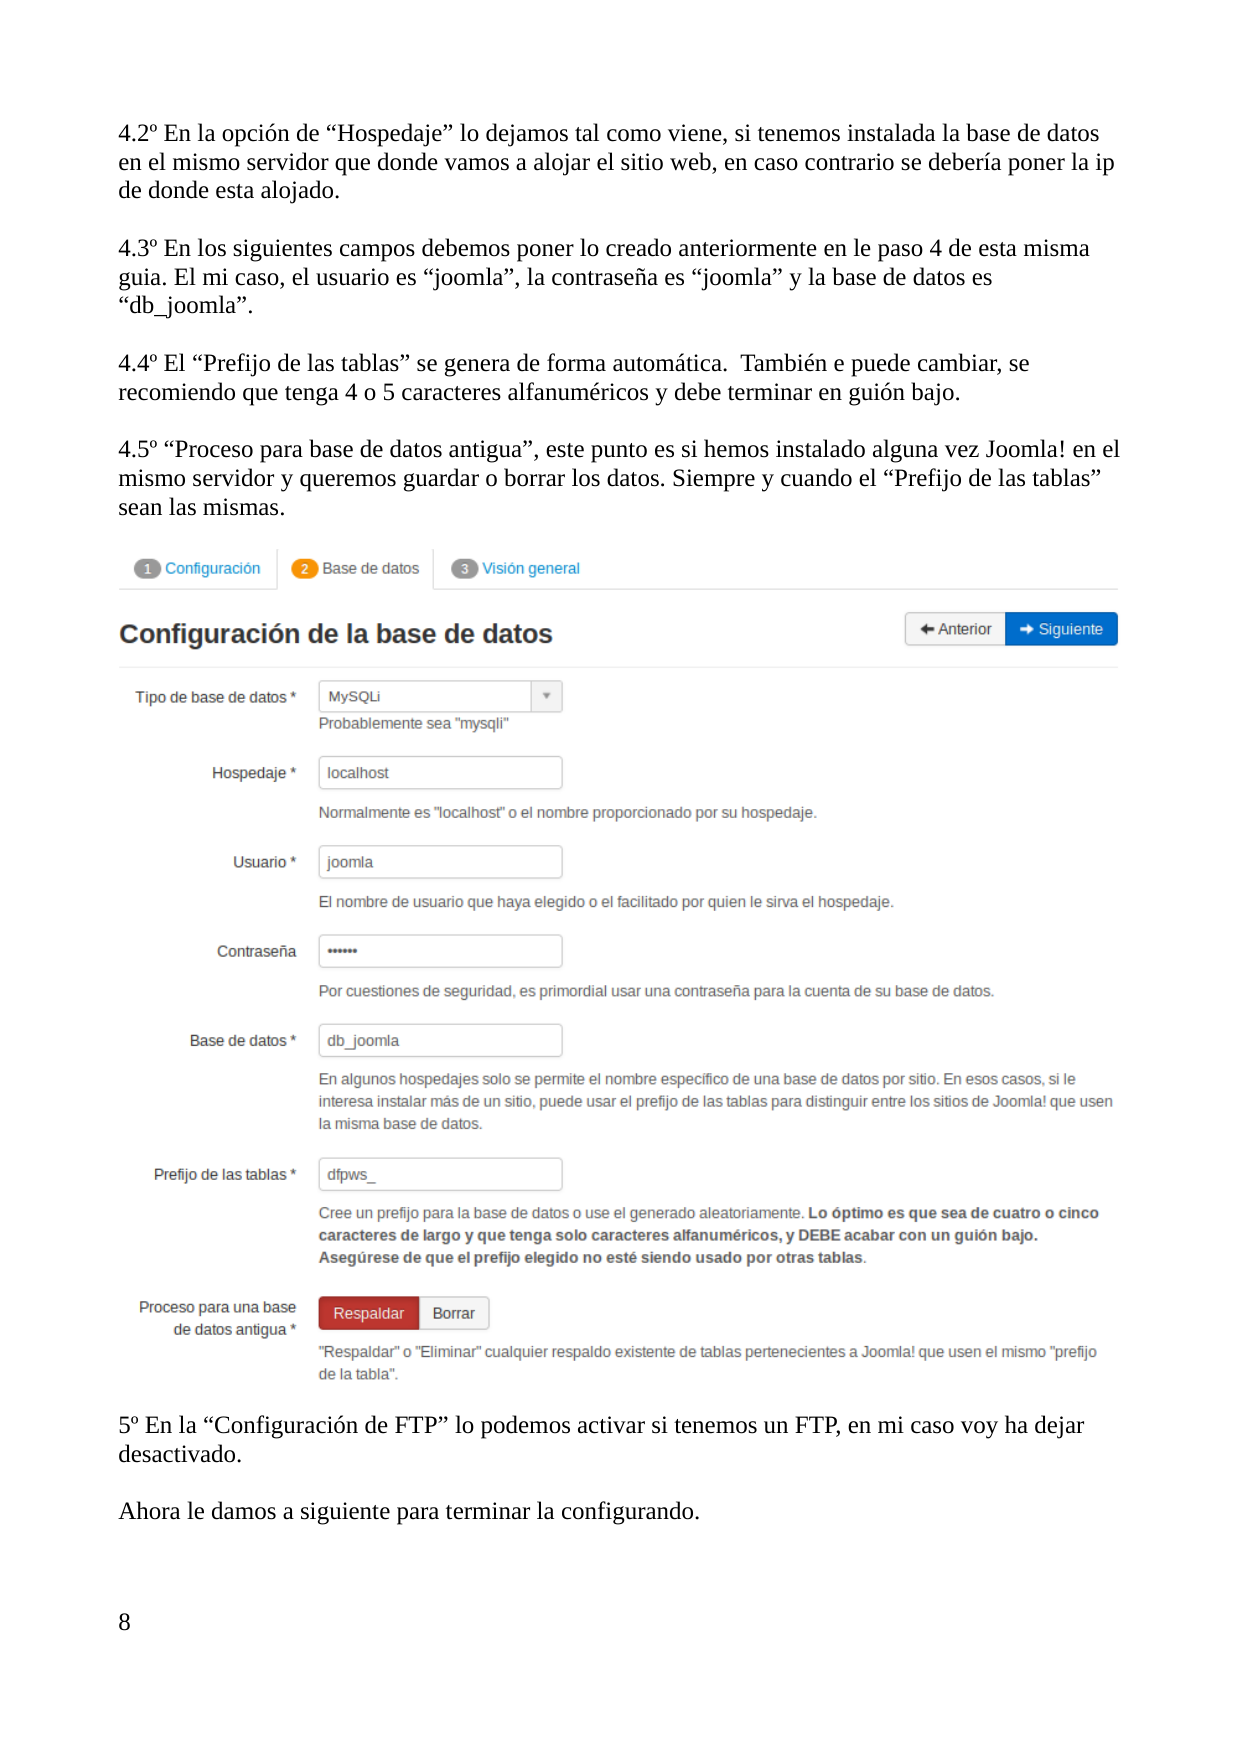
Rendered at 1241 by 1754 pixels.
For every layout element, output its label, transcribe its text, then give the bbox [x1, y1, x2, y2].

text 4.3º En los siguientes campos debemos poner lo creado anteriormente en le paso 4 de esta misma guia. El mi caso, el usuario es “joomla”, la contraseña es “joomla” y la base de datos es “db_joomla”. [118, 233, 1122, 319]
picture [118, 549, 1123, 1382]
text 4.5º “Proceso para base de datos antigua”, este punto es si hemos instalado alguna vez Joomla! en el mismo servidor y queremos guardar o borrar los datos. Siempre y cuando el “Prefijo de las tablas” sean las mismas. [118, 434, 1122, 521]
text Ahora le damos a siguiente para terminar la configurando. [118, 1496, 1122, 1525]
text 4.2º En la opción de “Hospedaje” lo dejamos tal como viene, si tenemos instalada la base de datos en el mismo servidor que donde vamos a alojar el sitio web, en caso contrario se debería poner la ip de donde esta alojado. [118, 118, 1122, 204]
text 4.4º El “Prefijo de las tablas” se genera de forma automática. También e puede cambiar, se recomiendo que tenga 4 o 5 caracteres alfanuméricos y debe terminar en guión bajo. [118, 348, 1122, 406]
text 5º En la “Configuración de FTP” lo podemos activar si tenemos un FTP, en mi caso voy ha dejar desactivado. [118, 1410, 1122, 1467]
